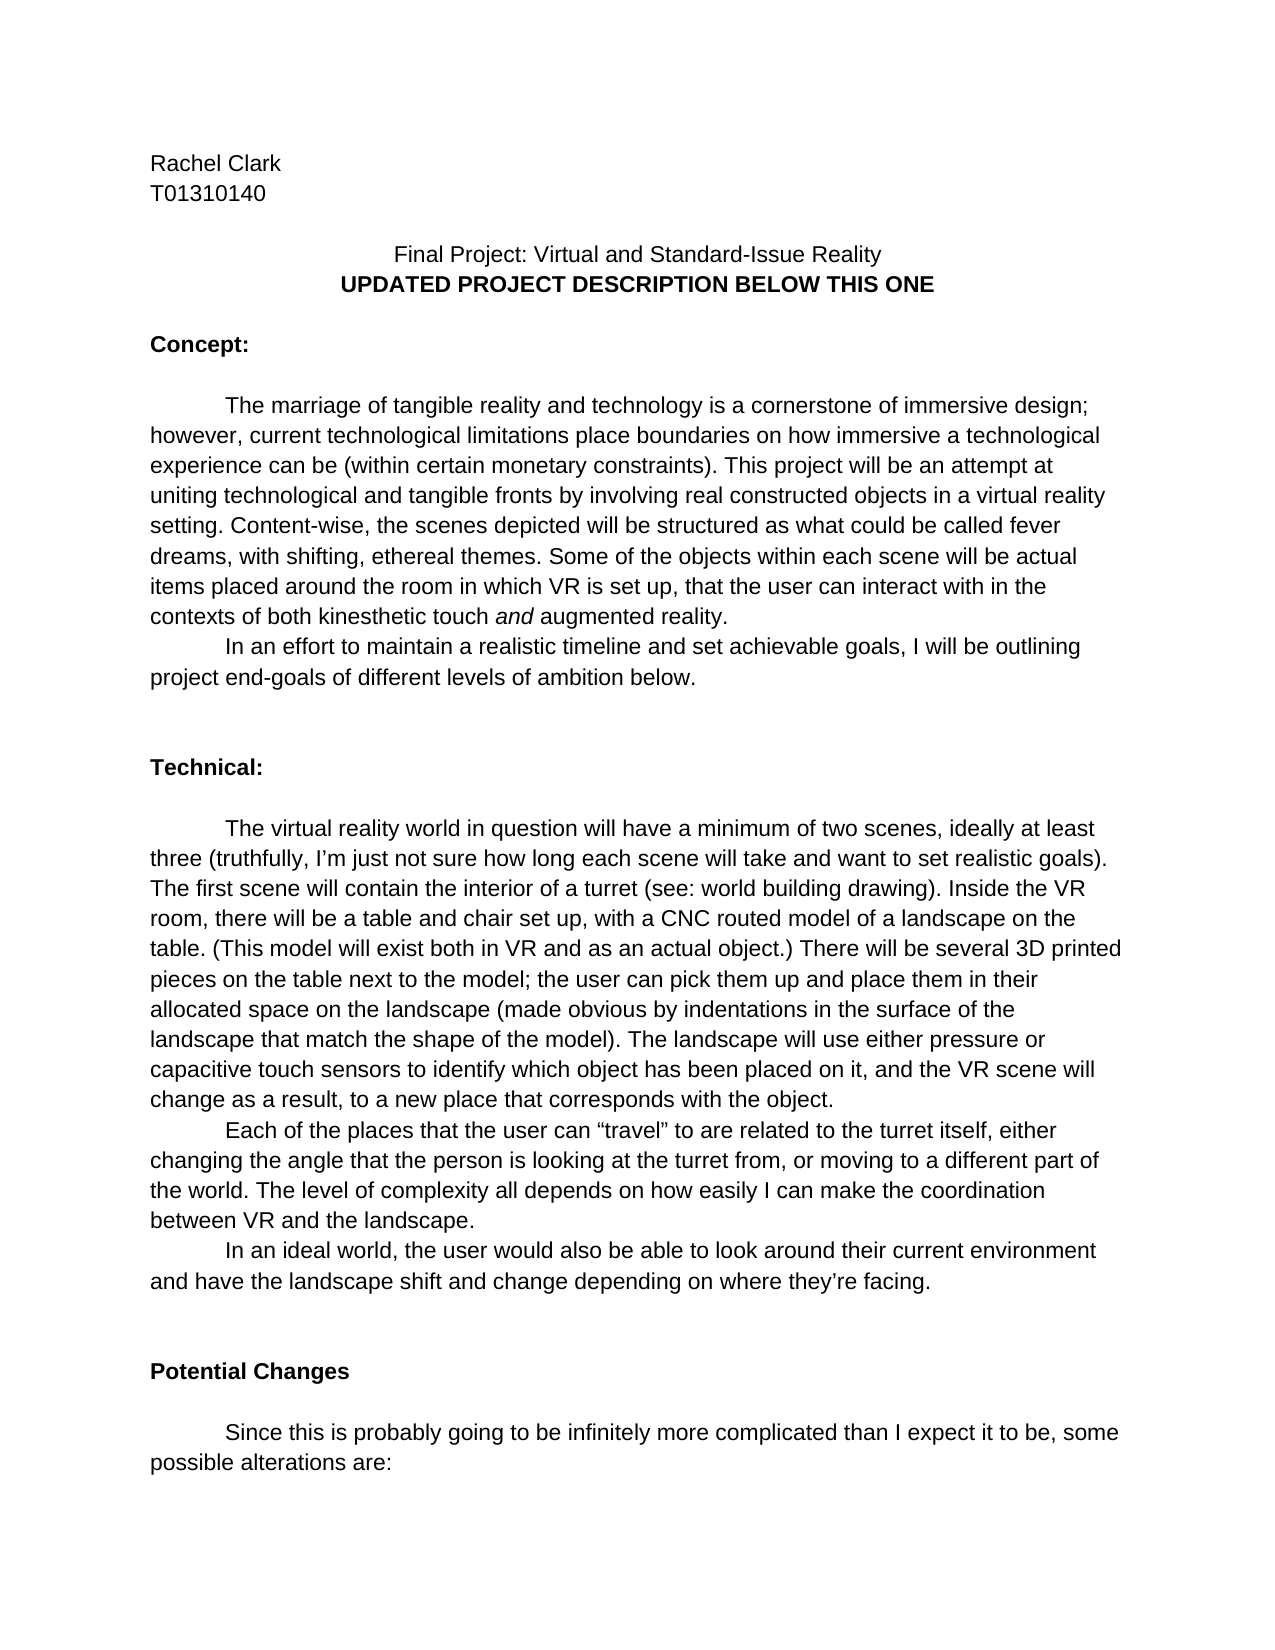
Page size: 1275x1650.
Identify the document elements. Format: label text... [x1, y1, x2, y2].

text Rachel Clark [150, 150, 1125, 176]
text Potential Changes [150, 1358, 1125, 1385]
text The virtual reality world in question will have a minimum of two scenes, ideally at least three (truthfully, I’m just not sure how long each scene will take and want to set realistic goals). The first scene will contain the interior of a turret (see: world building drawing). Inside the VR room, there will be a table and chair set up, with a CNC routed model of a landscape on the table. (This model will exist both in VR and as an actual object.) There will be several 3D printed pieces on the table next to the model; the user can pick them up and place them in their allocated space on the landscape (made obvious by indentations in the surface of the landscape that match the shape of the model). The landscape will use either pressure or capacitive touch sensors to identify which object has been placed on it, and the VR scene will change as a result, to a new place that corresponds with the object. [150, 814, 1125, 1113]
text Since this is probably going to be infinitely more complicated than I expect it to be, some possible alterations are: [150, 1419, 1125, 1475]
text Technical: [150, 754, 1125, 781]
text UPDATED PROJECT DESCRIPTION BELOW THIS ONE [150, 271, 1125, 297]
text The marriage of tangible reality and technology is a cornerstone of immersive design; however, current technological limitations place boundaries on how immersive a technological experience can be (within certain monetary constraints). This project will be an attempt at uniting technological and tangible fronts by involving real constructed objects in a virtual reality setting. Content-wise, the scenes depicted will be structured as what could be called fever dreams, with shifting, ethereal themes. Some of the objects within each scene will be actual items placed around the room in which VR is set up, that the user can interact with in the contexts of both kinesthetic touch and augmented reality. [150, 392, 1125, 629]
text Concept: [150, 331, 1125, 358]
text T01310140 [150, 180, 1125, 207]
text In an effort to maintain a realistic timeline and set achievable goals, I will be outlining project end-goals of different levels of ambition below. [150, 633, 1125, 690]
text In an ideal world, the user would also be able to look around their current environment and have the landscape shift and change depending on where they’re facing. [150, 1237, 1125, 1294]
text Final Project: Virtual and Standard-Issue Reality [150, 241, 1125, 267]
text Each of the places that the user can “travel” to are related to the turret itself, either changing the angle that the person is looking at the turret from, or moving to a different part of the world. The level of complexity all depends on how easily I can make the coordination between VR and the landscape. [150, 1117, 1125, 1234]
